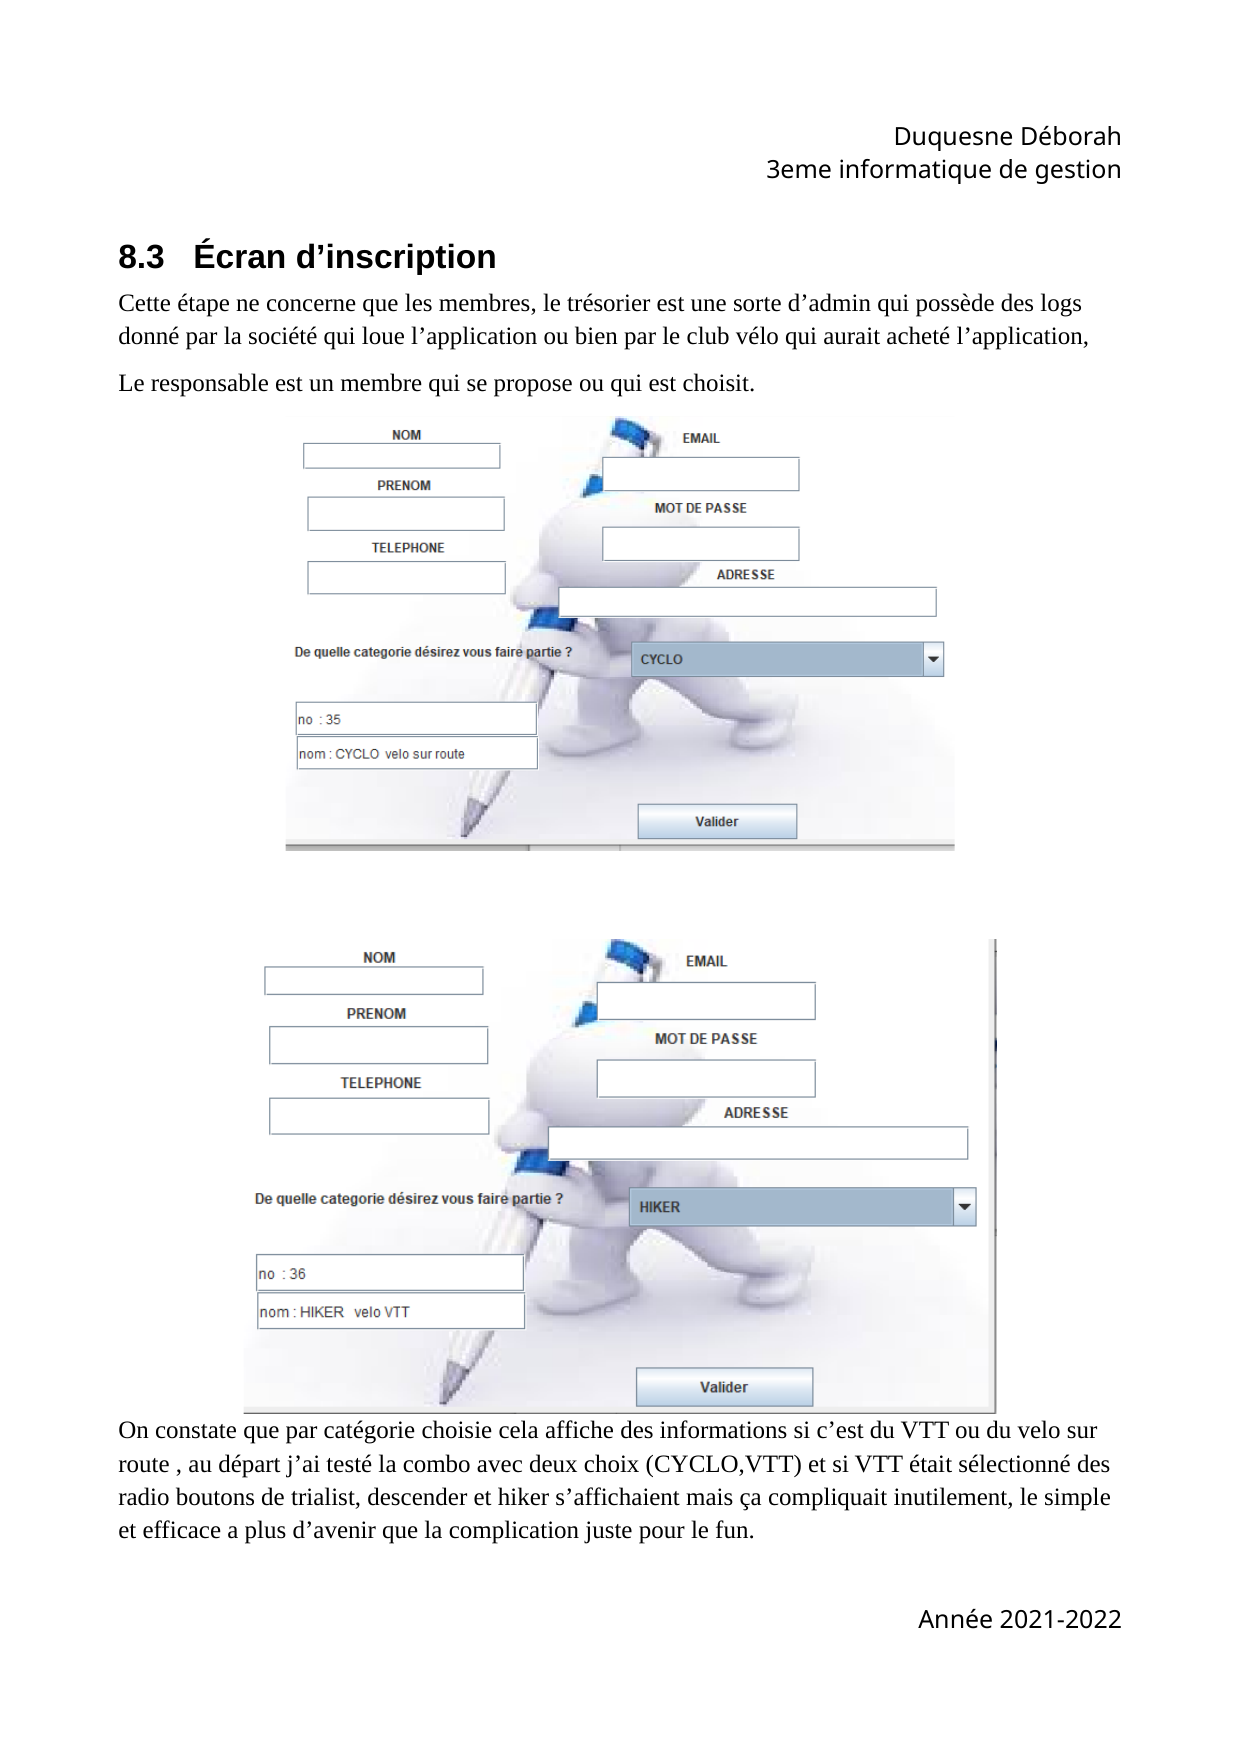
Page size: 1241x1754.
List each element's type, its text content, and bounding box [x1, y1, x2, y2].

text On constate que par catégorie choisie cela affiche des informations si c’est du VTT ou du velo sur route , au départ j’ai testé la combo avec deux choix (CYCLO,VTT) et si VTT était sélectionné des radio boutons de trialist, descender et hiker s’affichaient mais ça compliquait inutilement, le simple et efficace a plus d’avenir que la complication juste pour le fun. [118, 1416, 1122, 1543]
picture [285, 416, 955, 851]
text Cette étape ne concerne que les membres, le trésorier est une sorte d’admin qui possède des logs donné par la société qui loue l’application ou bien par le club vélo qui aurait acheté l’application, [118, 288, 1122, 349]
text Le responsable est un membre qui se propose ou qui est choisit. [118, 368, 1122, 397]
picture [243, 939, 997, 1414]
subtitle Écran d’inscription [118, 237, 1122, 275]
